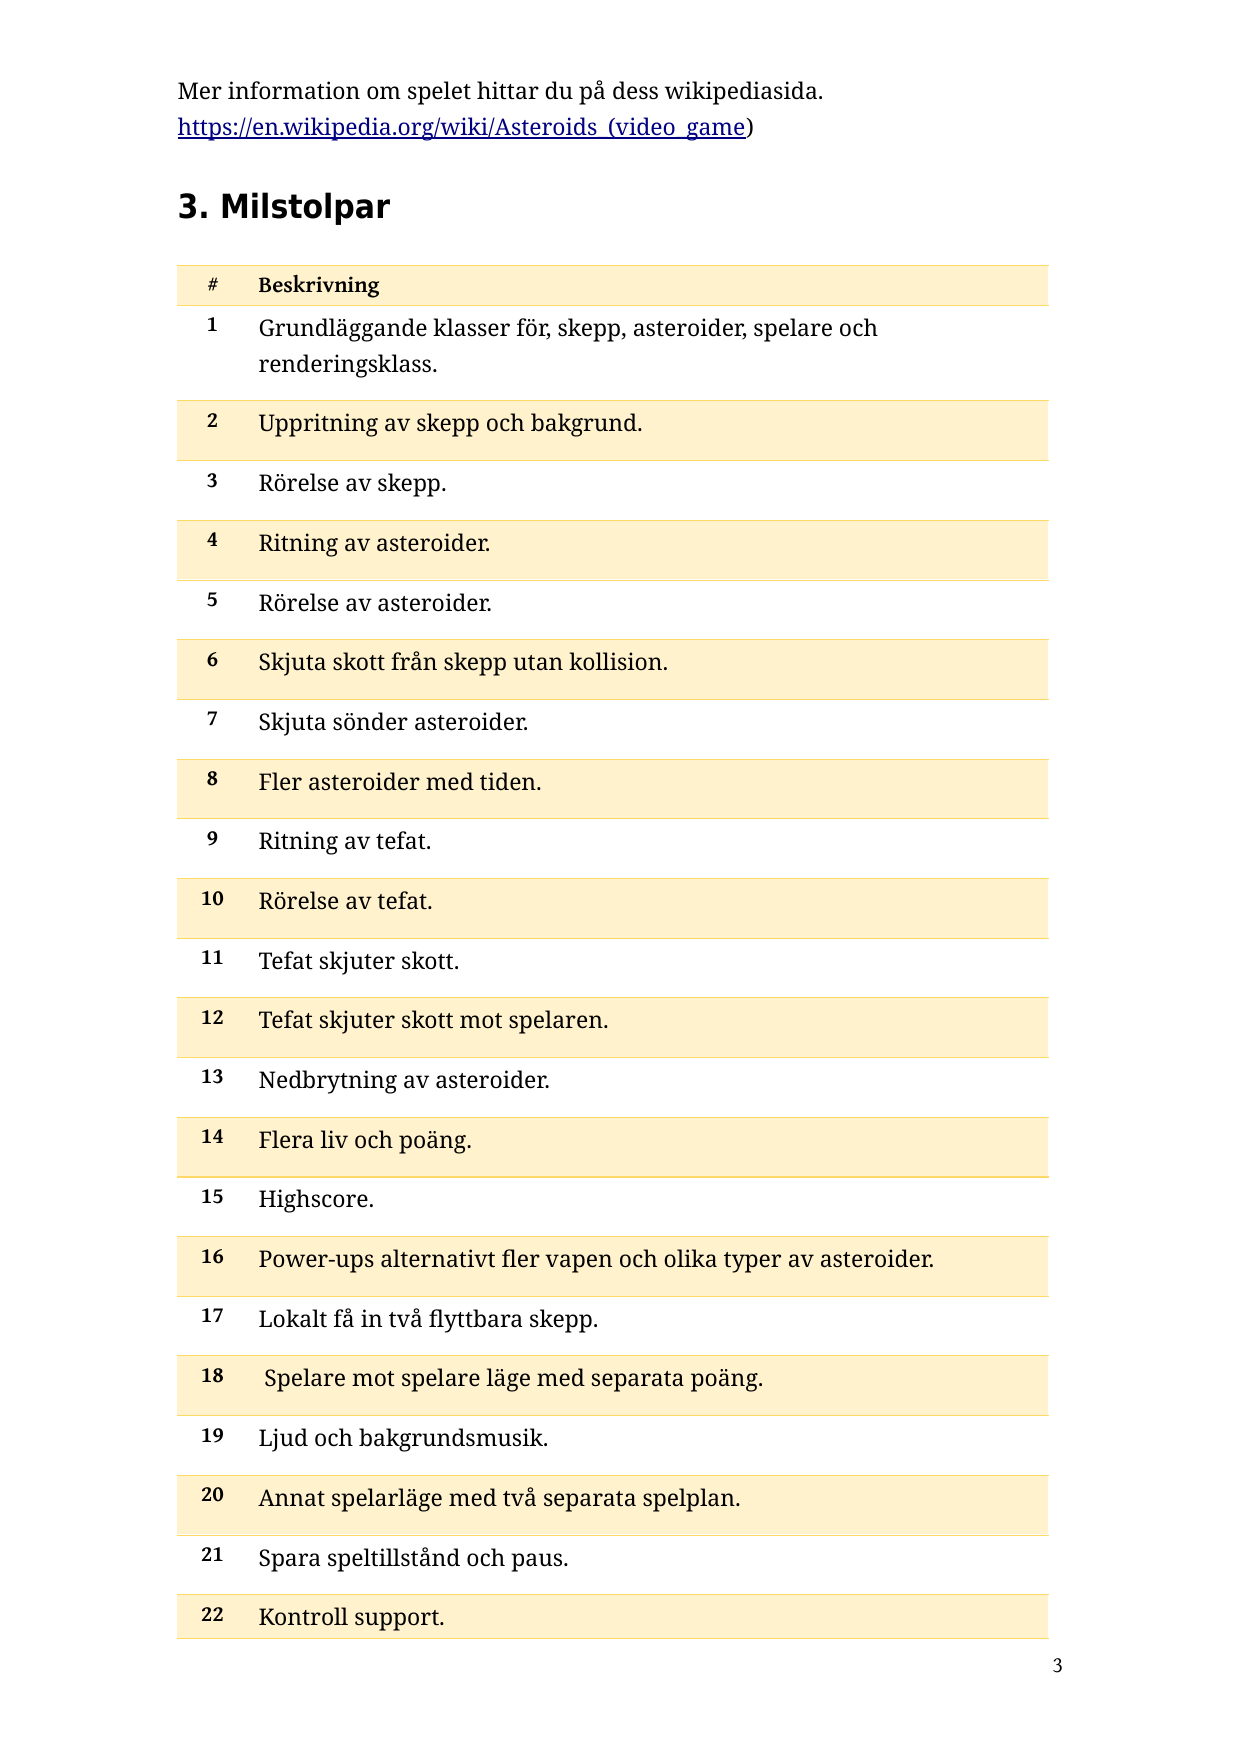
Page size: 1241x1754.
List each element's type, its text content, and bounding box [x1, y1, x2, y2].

table_cell Rörelse av skepp. [247, 461, 1048, 520]
table_cell Tefat skjuter skott mot spelaren. [247, 998, 1048, 1057]
table_cell Skjuta skott från skepp utan kollision. [247, 640, 1048, 699]
table_cell Tefat skjuter skott. [247, 939, 1048, 997]
table_cell 19 [177, 1416, 247, 1475]
table_cell Power-ups alternativt fler vapen och olika typer av asteroider. [247, 1237, 1048, 1296]
table_cell 8 [177, 760, 247, 818]
table_cell 15 [177, 1178, 247, 1236]
table_cell 2 [177, 401, 247, 460]
table_cell 20 [177, 1476, 247, 1534]
table_cell Annat spelarläge med två separata spelplan. [247, 1476, 1048, 1534]
table_cell 5 [177, 581, 247, 639]
table_cell 1 [177, 306, 247, 400]
table_cell 3 [177, 461, 247, 520]
table_cell Spelare mot spelare läge med separata poäng. [247, 1356, 1048, 1415]
table_cell Uppritning av skepp och bakgrund. [247, 401, 1048, 460]
table_cell Kontroll support. [247, 1595, 1048, 1638]
table_cell Nedbrytning av asteroider. [247, 1058, 1048, 1117]
table_cell Fler asteroider med tiden. [247, 760, 1048, 818]
table_cell Flera liv och poäng. [247, 1118, 1048, 1176]
subtitle 3. Milstolpar [177, 187, 1063, 226]
table_cell Ritning av asteroider. [247, 521, 1048, 579]
table_cell Grundläggande klasser för, skepp, asteroider, spelare och renderingsklass. [247, 306, 1048, 400]
text Mer information om spelet hittar du på dess wikipediasida. https://en.wikipedia.org/wiki/Asteroids_(video_game) [177, 75, 1063, 142]
table_cell 9 [177, 819, 247, 878]
table_cell Lokalt få in två flyttbara skepp. [247, 1297, 1048, 1355]
table_cell Highscore. [247, 1178, 1048, 1236]
table_cell 6 [177, 640, 247, 699]
table_cell 18 [177, 1356, 247, 1415]
table_cell 14 [177, 1118, 247, 1176]
table_cell 10 [177, 879, 247, 938]
table_cell Ritning av tefat. [247, 819, 1048, 878]
table_cell 7 [177, 700, 247, 758]
table_cell 16 [177, 1237, 247, 1296]
table_header Beskrivning [247, 266, 1048, 305]
table_cell Skjuta sönder asteroider. [247, 700, 1048, 758]
table_cell 17 [177, 1297, 247, 1355]
table_cell 21 [177, 1536, 247, 1594]
table_cell 11 [177, 939, 247, 997]
table_cell Rörelse av asteroider. [247, 581, 1048, 639]
table_cell Spara speltillstånd och paus. [247, 1536, 1048, 1594]
table_cell 4 [177, 521, 247, 579]
table_cell 13 [177, 1058, 247, 1117]
table_cell Ljud och bakgrundsmusik. [247, 1416, 1048, 1475]
table_cell 22 [177, 1595, 247, 1638]
table_cell Rörelse av tefat. [247, 879, 1048, 938]
table_header # [177, 266, 247, 305]
table_cell 12 [177, 998, 247, 1057]
